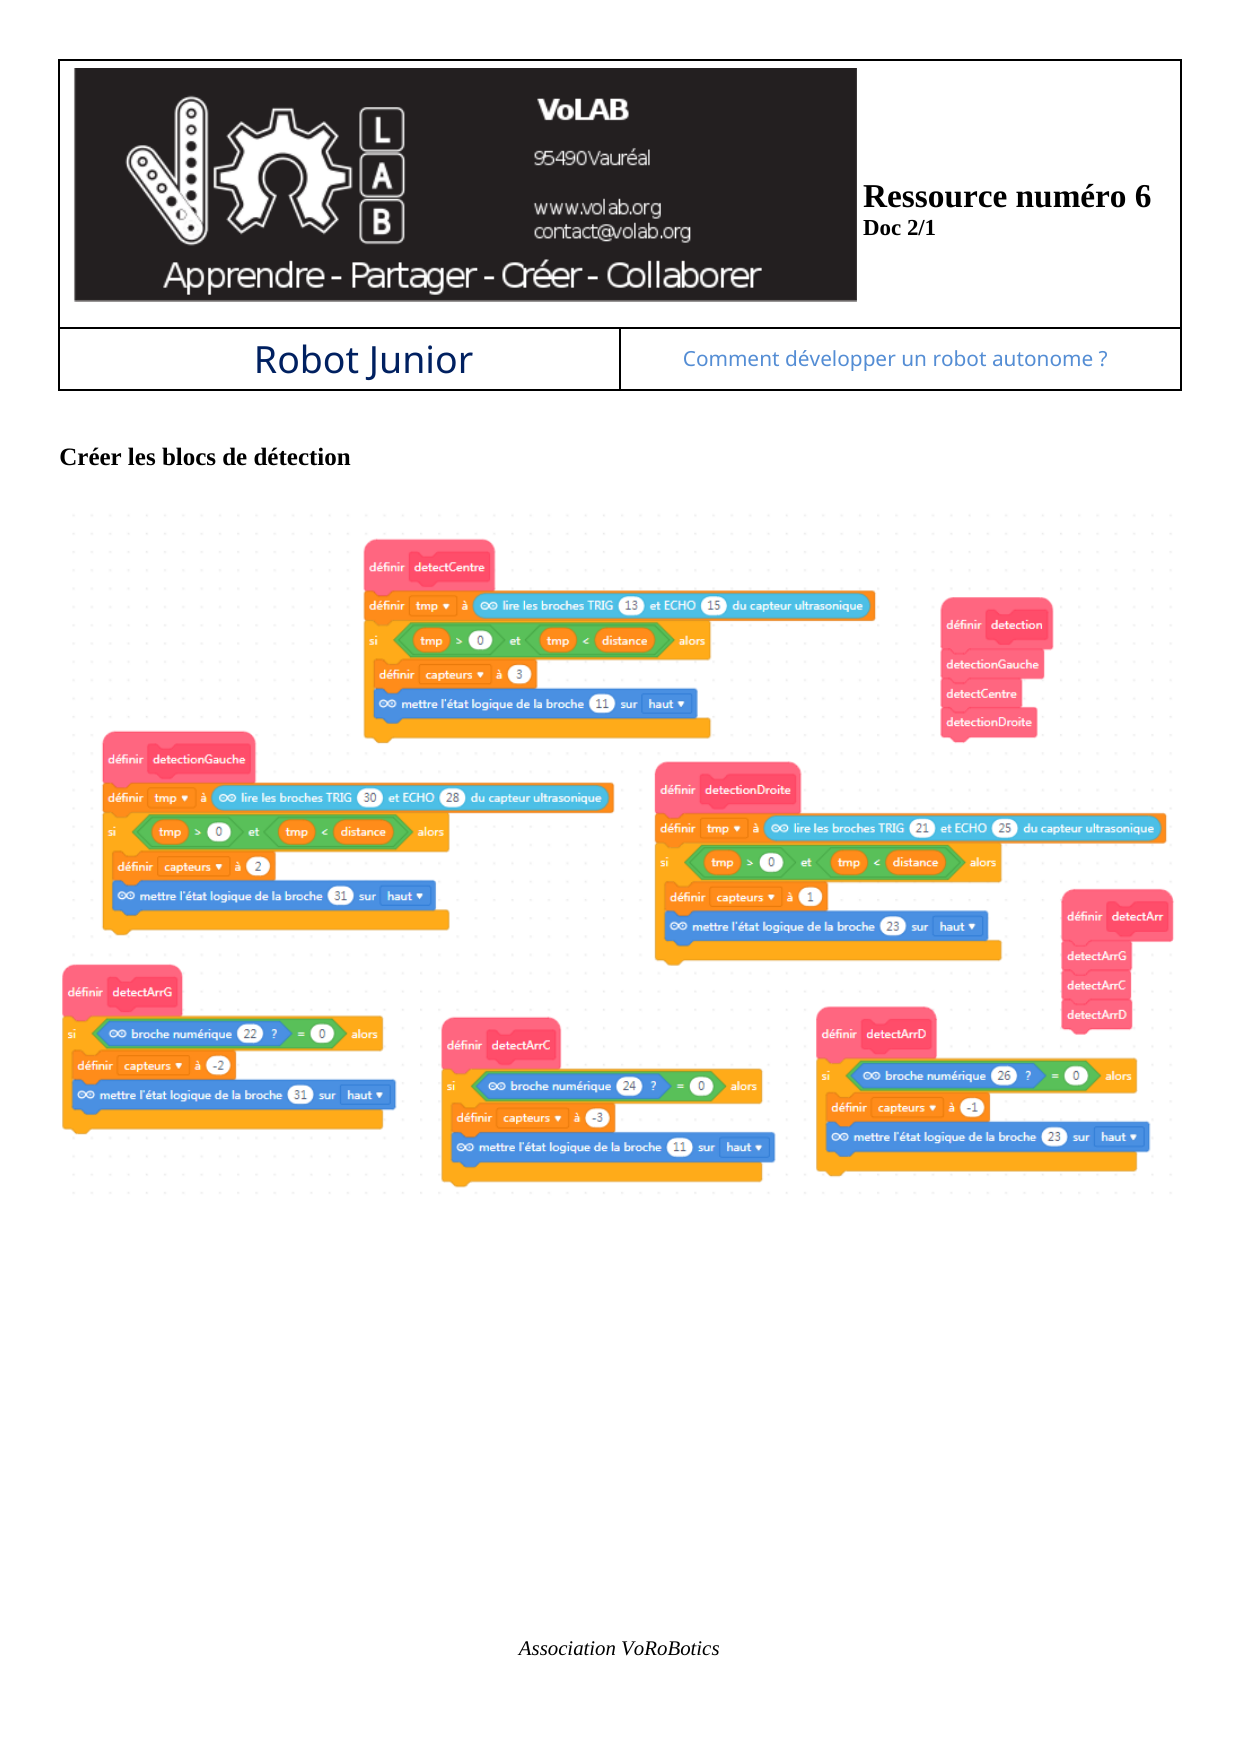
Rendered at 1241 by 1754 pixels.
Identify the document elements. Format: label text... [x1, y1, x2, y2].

table_cell Robot Junior [60, 329, 619, 388]
text Créer les blocs de détection [59, 442, 1181, 471]
picture [73, 68, 857, 302]
table_header Ressource numéro 6 Doc 2/1 [60, 61, 1180, 327]
picture [59, 500, 1182, 1210]
table_cell Comment développer un robot autonome ? [621, 329, 1180, 388]
